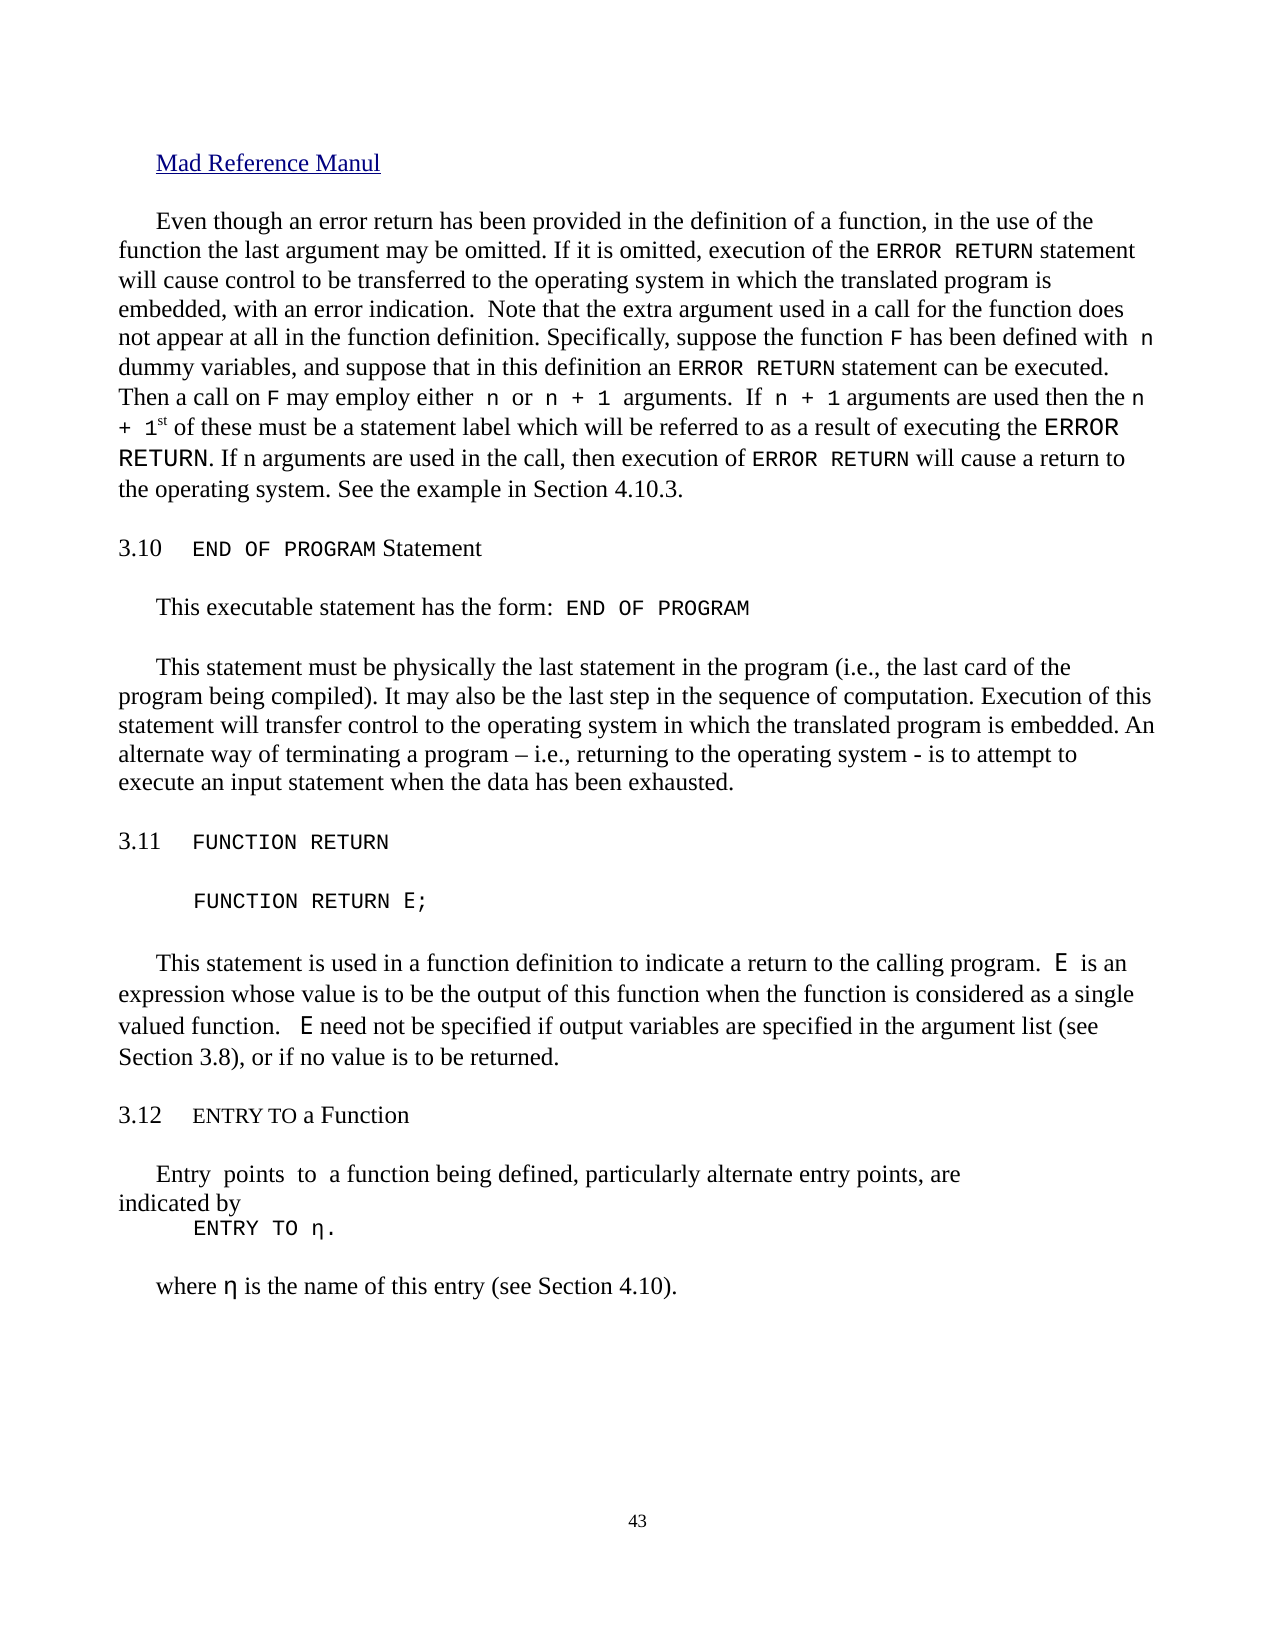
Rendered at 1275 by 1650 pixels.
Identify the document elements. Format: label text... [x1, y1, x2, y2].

text This statement must be physically the last statement in the program (i.e., the last card of the program being compiled). It may also be the last step in the sequence of computation. Execution of this statement will transfer control to the operating system in which the translated program is embedded. An alternate way of terminating a program – i.e., returning to the operating system - is to attempt to execute an input statement when the data has been exhausted. [118, 652, 1157, 796]
text Entry points to a function being defined, particularly alternate entry points, are indicated by [118, 1159, 1157, 1217]
subtitle END OF PROGRAM Statement [118, 533, 1157, 562]
subtitle FUNCTION RETURN [118, 826, 1157, 885]
text ENTRY TO η. [193, 1217, 1157, 1241]
text FUNCTION RETURN E; [193, 885, 1157, 915]
text where η is the name of this entry (see Section 4.10). [118, 1271, 1157, 1302]
subtitle ENTRY TO a Function [118, 1100, 1157, 1129]
text This executable statement has the form: END OF PROGRAM [118, 592, 1157, 622]
text This statement is used in a function definition to indicate a return to the calling program. E is an expression whose value is to be the output of this function when the function is considered as a single valued function. E need not be specified if output variables are specified in the argument list (see Section 3.8), or if no value is to be returned. [118, 945, 1157, 1070]
text Even though an error return has been provided in the definition of a function, in the use of the function the last argument may be omitted. If it is omitted, execution of the ERROR RETURN statement will cause control to be transferred to the operating system in which the translated program is embedded, with an error indication. Note that the extra argument used in a call for the function does not appear at all in the function definition. Specifically, suppose the function F has been defined with n dummy variables, and suppose that in this definition an ERROR RETURN statement can be executed. Then a call on F may employ either n or n + 1 arguments. If n + 1 arguments are used then the n + 1st of these must be a statement label which will be referred to as a result of executing the ERROR RETURN. If n arguments are used in the call, then execution of ERROR RETURN will cause a return to the operating system. See the example in Section 4.10.3. [118, 206, 1157, 503]
